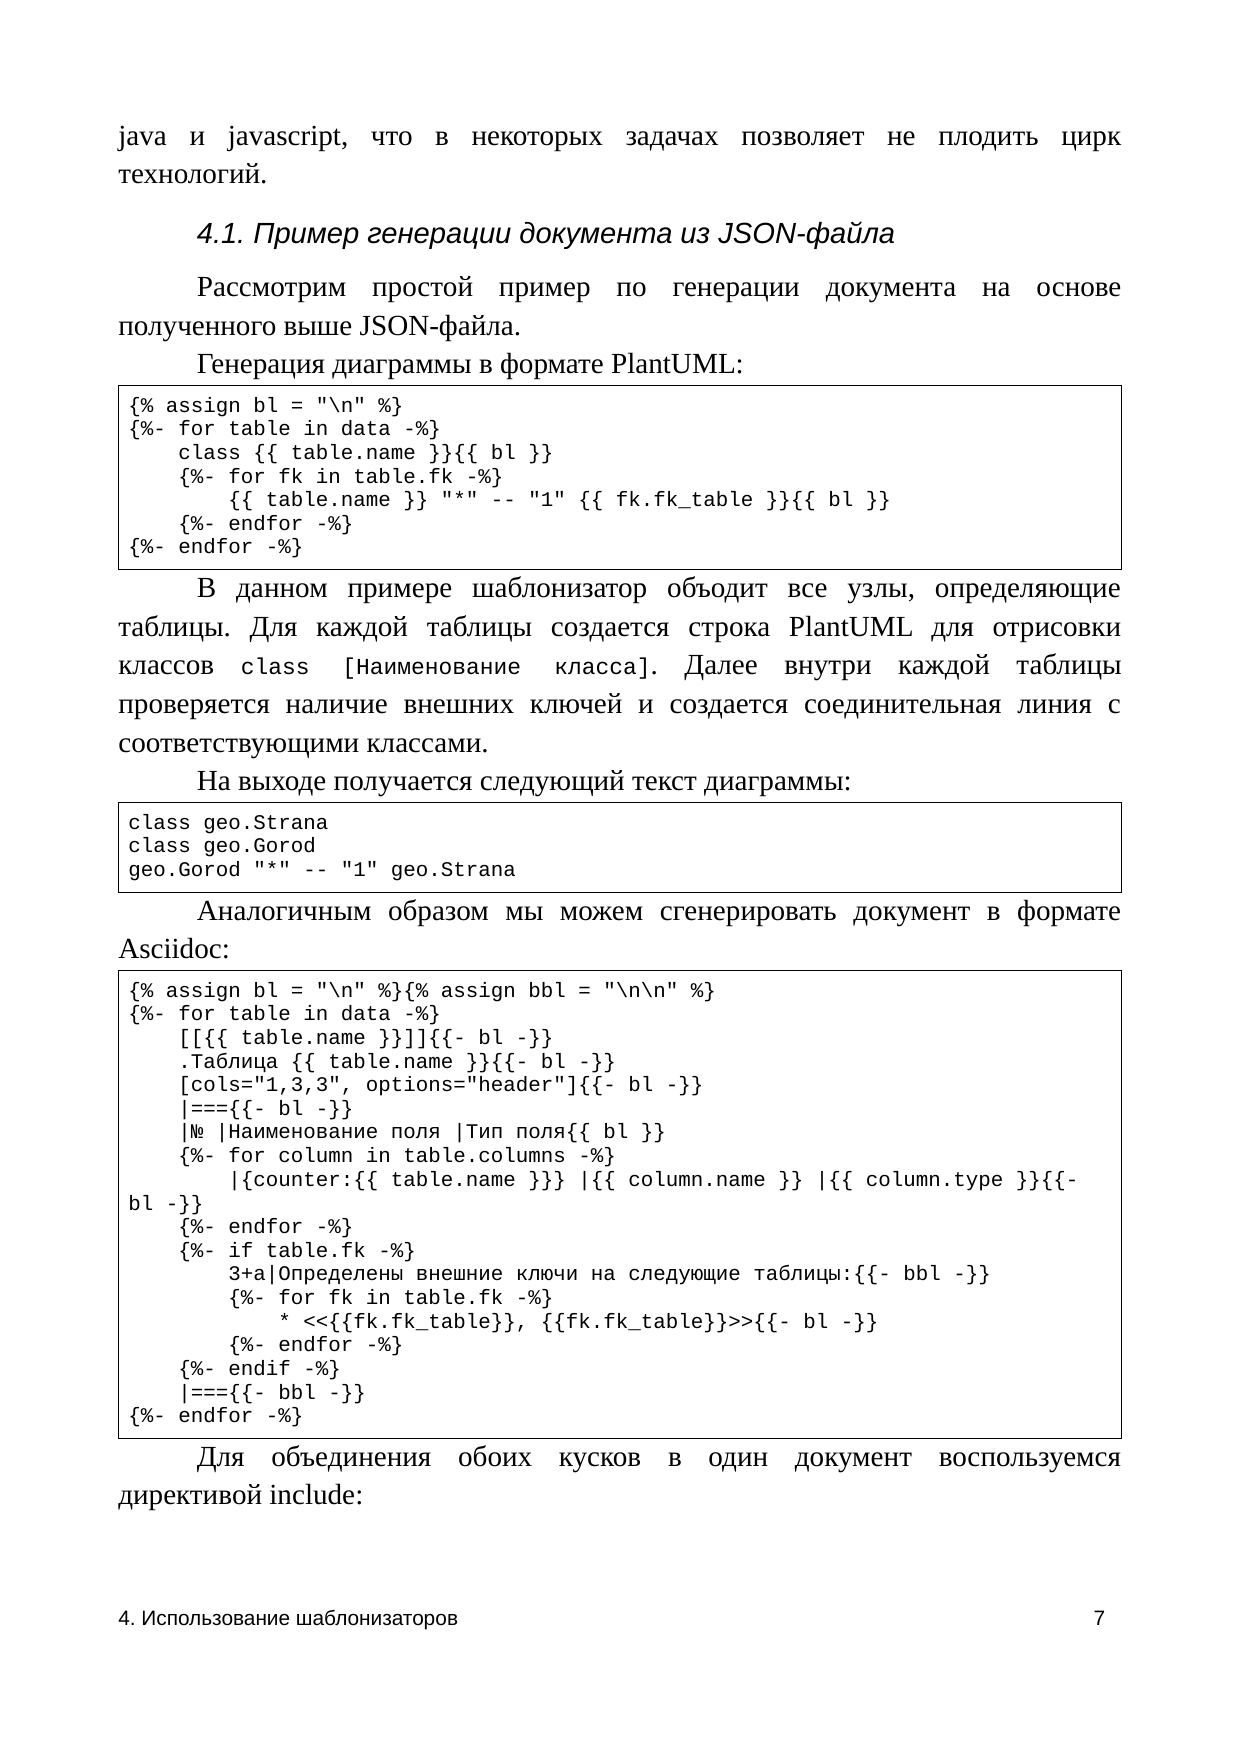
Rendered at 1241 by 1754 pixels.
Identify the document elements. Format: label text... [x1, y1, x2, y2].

text Генерация диаграммы в формате PlantUML: [118, 346, 1122, 380]
text На выходе получается следующий текст диаграммы: [118, 763, 1122, 797]
text Рассмотрим простой пример по генерации документа на основе полученного выше JSON-файла. [118, 269, 1122, 341]
text Для объединения обоих кусков в один документ воспользуемся директивой include: [118, 1439, 1122, 1511]
list {% assign bl = "\n" %}{% assign bbl = "\n\n" %} {%- for table in data -%} [[{{ table.name }}]]{{- bl -}} .Таблица {{ table.name }}{{- bl -}} [cols="1,3,3", options="header"]{{- bl -}} |==={{- bl -}} |№ |Наименование поля |Тип поля{{ bl }} {%- for column in table.columns -%} |{counter:{{ table.name }}} |{{ column.name }} |{{ column.type }}{{- bl -}} {%- endfor -%} {%- if table.fk -%} 3+a|Определены внешние ключи на следующие таблицы:{{- bbl -}} {%- for fk in table.fk -%} * <<{{fk.fk_table}}, {{fk.fk_table}}>>{{- bl -}} {%- endfor -%} {%- endif -%} |==={{- bbl -}} {%- endfor -%} [119, 971, 1121, 1438]
text В данном примере шаблонизатор объодит все узлы, определяющие таблицы. Для каждой таблицы создается строка PlantUML для отрисовки классов class [Наименование класса]. Далее внутри каждой таблицы проверяется наличие внешних ключей и создается соединительная линия с соответствующими классами. [118, 570, 1122, 758]
list {% assign bl = "\n" %} {%- for table in data -%} class {{ table.name }}{{ bl }} {%- for fk in table.fk -%} {{ table.name }} "*" -- "1" {{ fk.fk_table }}{{ bl }} {%- endfor -%} {%- endfor -%} [119, 386, 1121, 569]
subtitle 4.1. Пример генерации документа из JSON-файла [197, 216, 1122, 249]
list class geo.Strana class geo.Gorod geo.Gorod "*" -- "1" geo.Strana [119, 803, 1121, 892]
text java и javascript, что в некоторых задачах позволяет не плодить цирк технологий. [118, 118, 1122, 190]
text Аналогичным образом мы можем сгенерировать документ в формате Asciidoc: [118, 893, 1122, 965]
